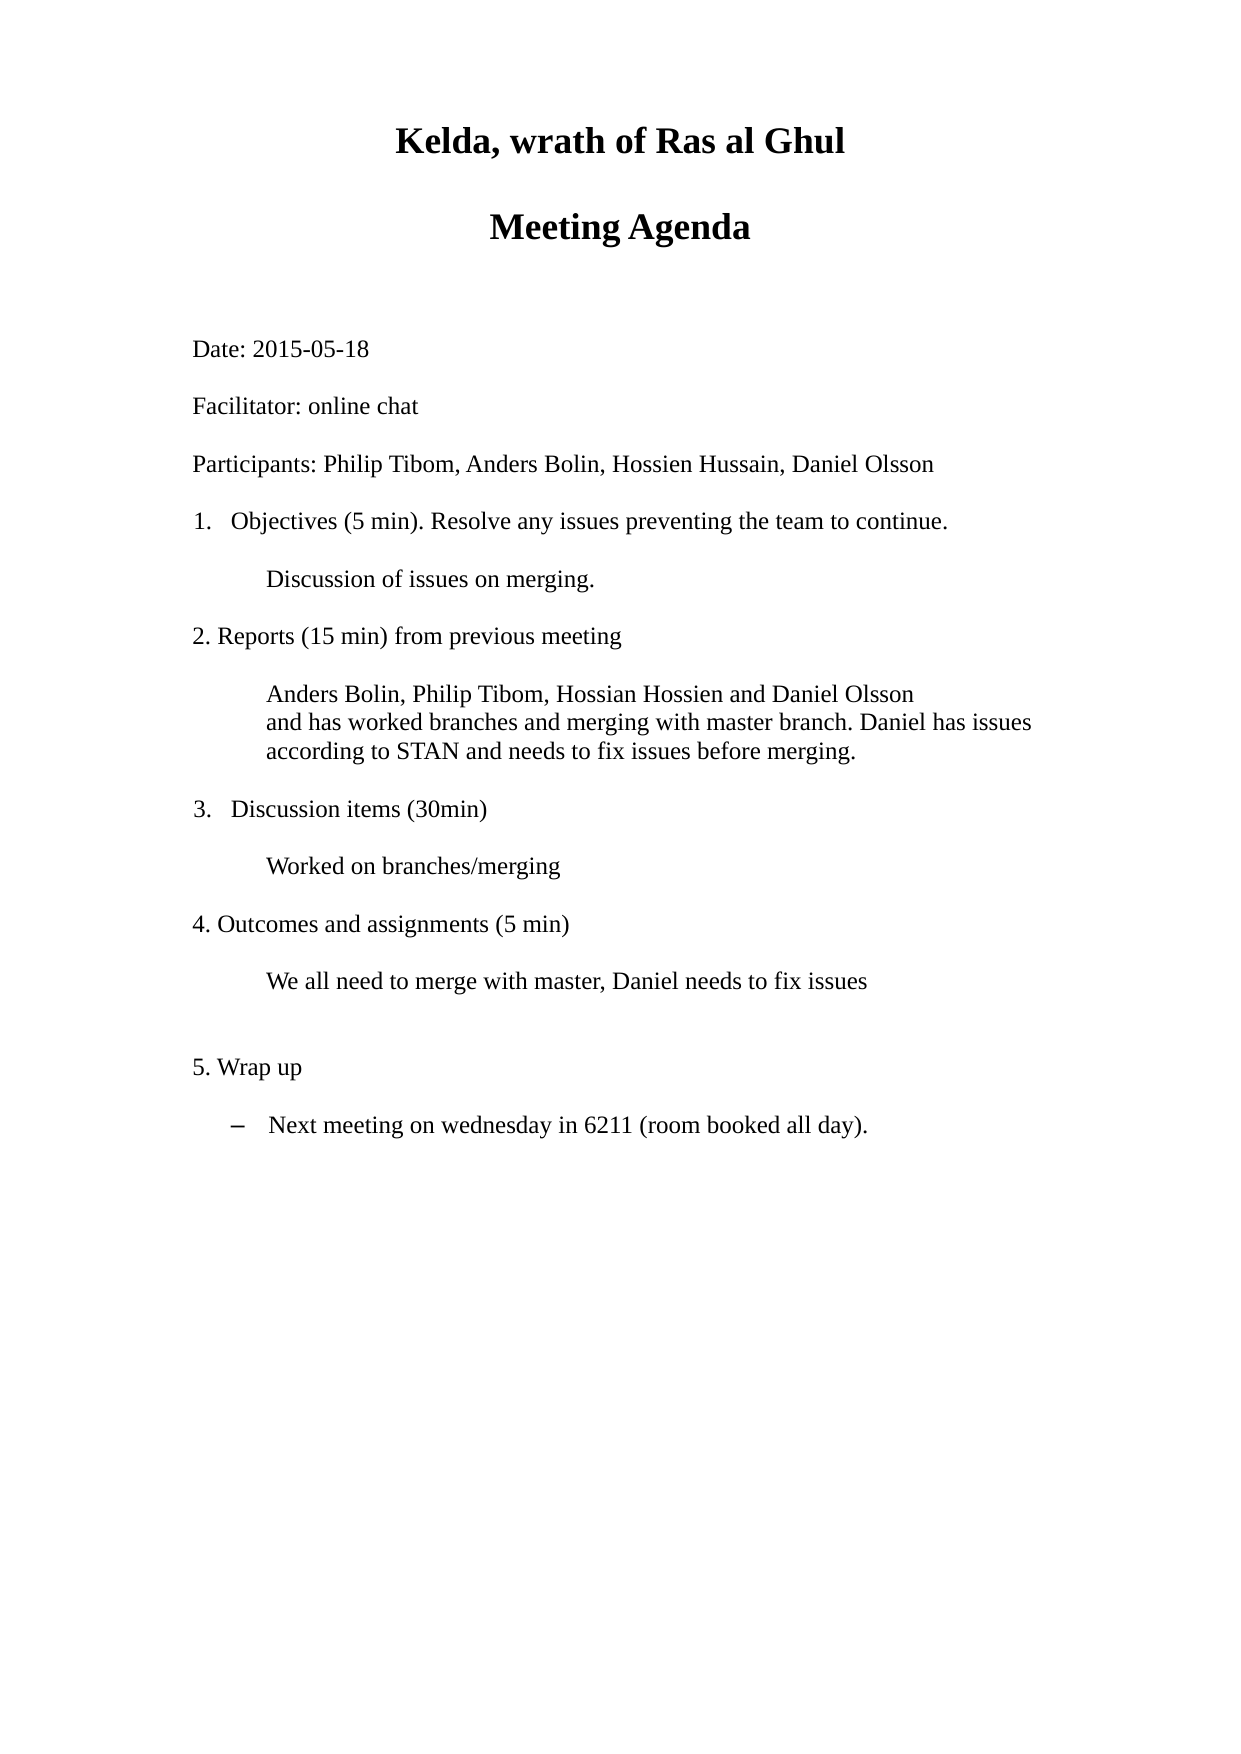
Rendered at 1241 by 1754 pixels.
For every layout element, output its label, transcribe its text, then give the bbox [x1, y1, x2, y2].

text 2. Reports (15 min) from previous meeting [118, 621, 1122, 650]
list Next meeting on wednesday in 6211 (room booked all day). [231, 1110, 1122, 1139]
text Date: 2015-05-18 [118, 334, 1122, 362]
text 4. Outcomes and assignments (5 min) [118, 909, 1122, 937]
text according to STAN and needs to fix issues before merging. [118, 736, 1122, 765]
text 5. Wrap up [118, 1052, 1122, 1081]
text Kelda, wrath of Ras al Ghul [118, 118, 1122, 161]
text Anders Bolin, Philip Tibom, Hossian Hossien and Daniel Olsson [118, 679, 1122, 707]
text Worked on branches/merging [118, 851, 1122, 880]
text We all need to merge with master, Daniel needs to fix issues [118, 966, 1122, 995]
text and has worked branches and merging with master branch. Daniel has issues [118, 707, 1122, 736]
list Objectives (5 min). Resolve any issues preventing the team to continue. [193, 506, 1122, 535]
text Participants: Philip Tibom, Anders Bolin, Hossien Hussain, Daniel Olsson [118, 449, 1122, 477]
list Discussion items (30min) [193, 794, 1122, 822]
text Meeting Agenda [118, 204, 1122, 247]
text Discussion of issues on merging. [118, 564, 1122, 592]
text Facilitator: online chat [118, 391, 1122, 420]
